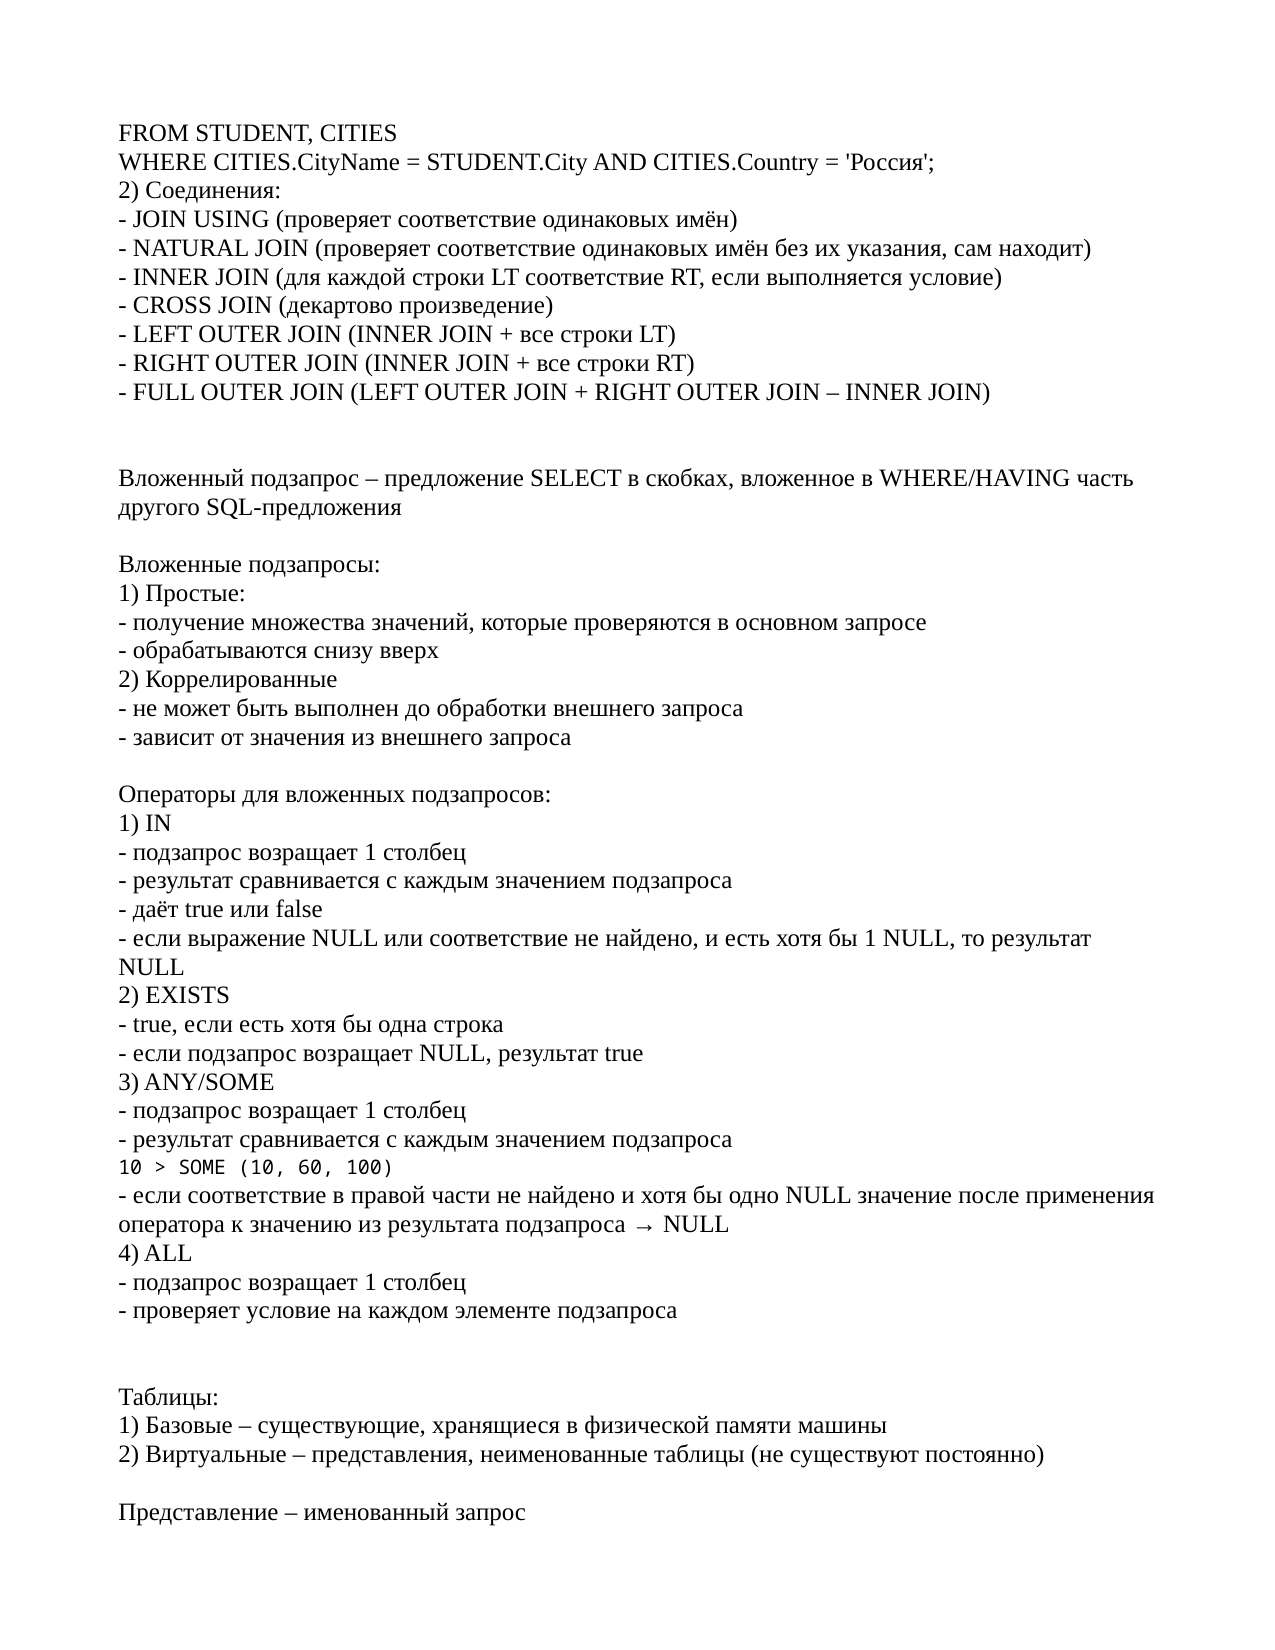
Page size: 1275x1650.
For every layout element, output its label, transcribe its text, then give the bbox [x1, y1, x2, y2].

text - RIGHT OUTER JOIN (INNER JOIN + все строки RT) [118, 348, 1157, 377]
text 2) Коррелированные [118, 664, 1157, 693]
text 1) IN [118, 808, 1157, 837]
text - зависит от значения из внешнего запроса [118, 722, 1157, 751]
text Представление – именованный запрос [118, 1497, 1157, 1525]
text - даёт true или false [118, 894, 1157, 923]
text Операторы для вложенных подзапросов: [118, 779, 1157, 808]
text - подзапрос возращает 1 столбец [118, 837, 1157, 866]
text - CROSS JOIN (декартово произведение) [118, 291, 1157, 319]
text 2) EXISTS [118, 981, 1157, 1009]
text 1) Простые: [118, 578, 1157, 607]
text FROM STUDENT, CITIES [118, 118, 1157, 147]
text 2) Виртуальные – представления, неименованные таблицы (не существуют постоянно) [118, 1439, 1157, 1468]
text - получение множества значений, которые проверяются в основном запросе [118, 607, 1157, 636]
text - INNER JOIN (для каждой строки LT соответствие RT, если выполняется условие) [118, 262, 1157, 291]
text - FULL OUTER JOIN (LEFT OUTER JOIN + RIGHT OUTER JOIN – INNER JOIN) [118, 377, 1157, 406]
text WHERE CITIES.CityName = STUDENT.City AND CITIES.Country = 'Россия'; [118, 147, 1157, 176]
text - true, если есть хотя бы одна строка [118, 1009, 1157, 1038]
text - результат сравнивается с каждым значением подзапроса [118, 866, 1157, 894]
text - если подзапрос возращает NULL, результат true [118, 1038, 1157, 1067]
text - JOIN USING (проверяет соответствие одинаковых имён) [118, 204, 1157, 233]
text Таблицы: [118, 1382, 1157, 1410]
text 2) Соединения: [118, 176, 1157, 204]
text - проверяет условие на каждом элементе подзапроса [118, 1295, 1157, 1324]
text - результат сравнивается с каждым значением подзапроса [118, 1124, 1157, 1153]
text Вложенные подзапросы: [118, 549, 1157, 578]
text - подзапрос возращает 1 столбец [118, 1267, 1157, 1295]
text - не может быть выполнен до обработки внешнего запроса [118, 693, 1157, 722]
text - подзапрос возращает 1 столбец [118, 1096, 1157, 1124]
text 1) Базовые – существующие, хранящиеся в физической памяти машины [118, 1410, 1157, 1439]
text Вложенный подзапрос – предложение SELECT в скобках, вложенное в WHERE/HAVING часть другого SQL-предложения [118, 463, 1157, 521]
text - если соответствие в правой части не найдено и хотя бы одно NULL значение после применения оператора к значению из результата подзапроса → NULL [118, 1180, 1157, 1238]
text 4) ALL [118, 1238, 1157, 1267]
text - если выражение NULL или соответствие не найдено, и есть хотя бы 1 NULL, то результат NULL [118, 923, 1157, 981]
text - обрабатываются снизу вверх [118, 636, 1157, 664]
text - NATURAL JOIN (проверяет соответствие одинаковых имён без их указания, сам находит) [118, 233, 1157, 262]
text 3) ANY/SOME [118, 1067, 1157, 1096]
text - LEFT OUTER JOIN (INNER JOIN + все строки LT) [118, 319, 1157, 348]
text 10 > SOME (10, 60, 100) [118, 1153, 1157, 1180]
